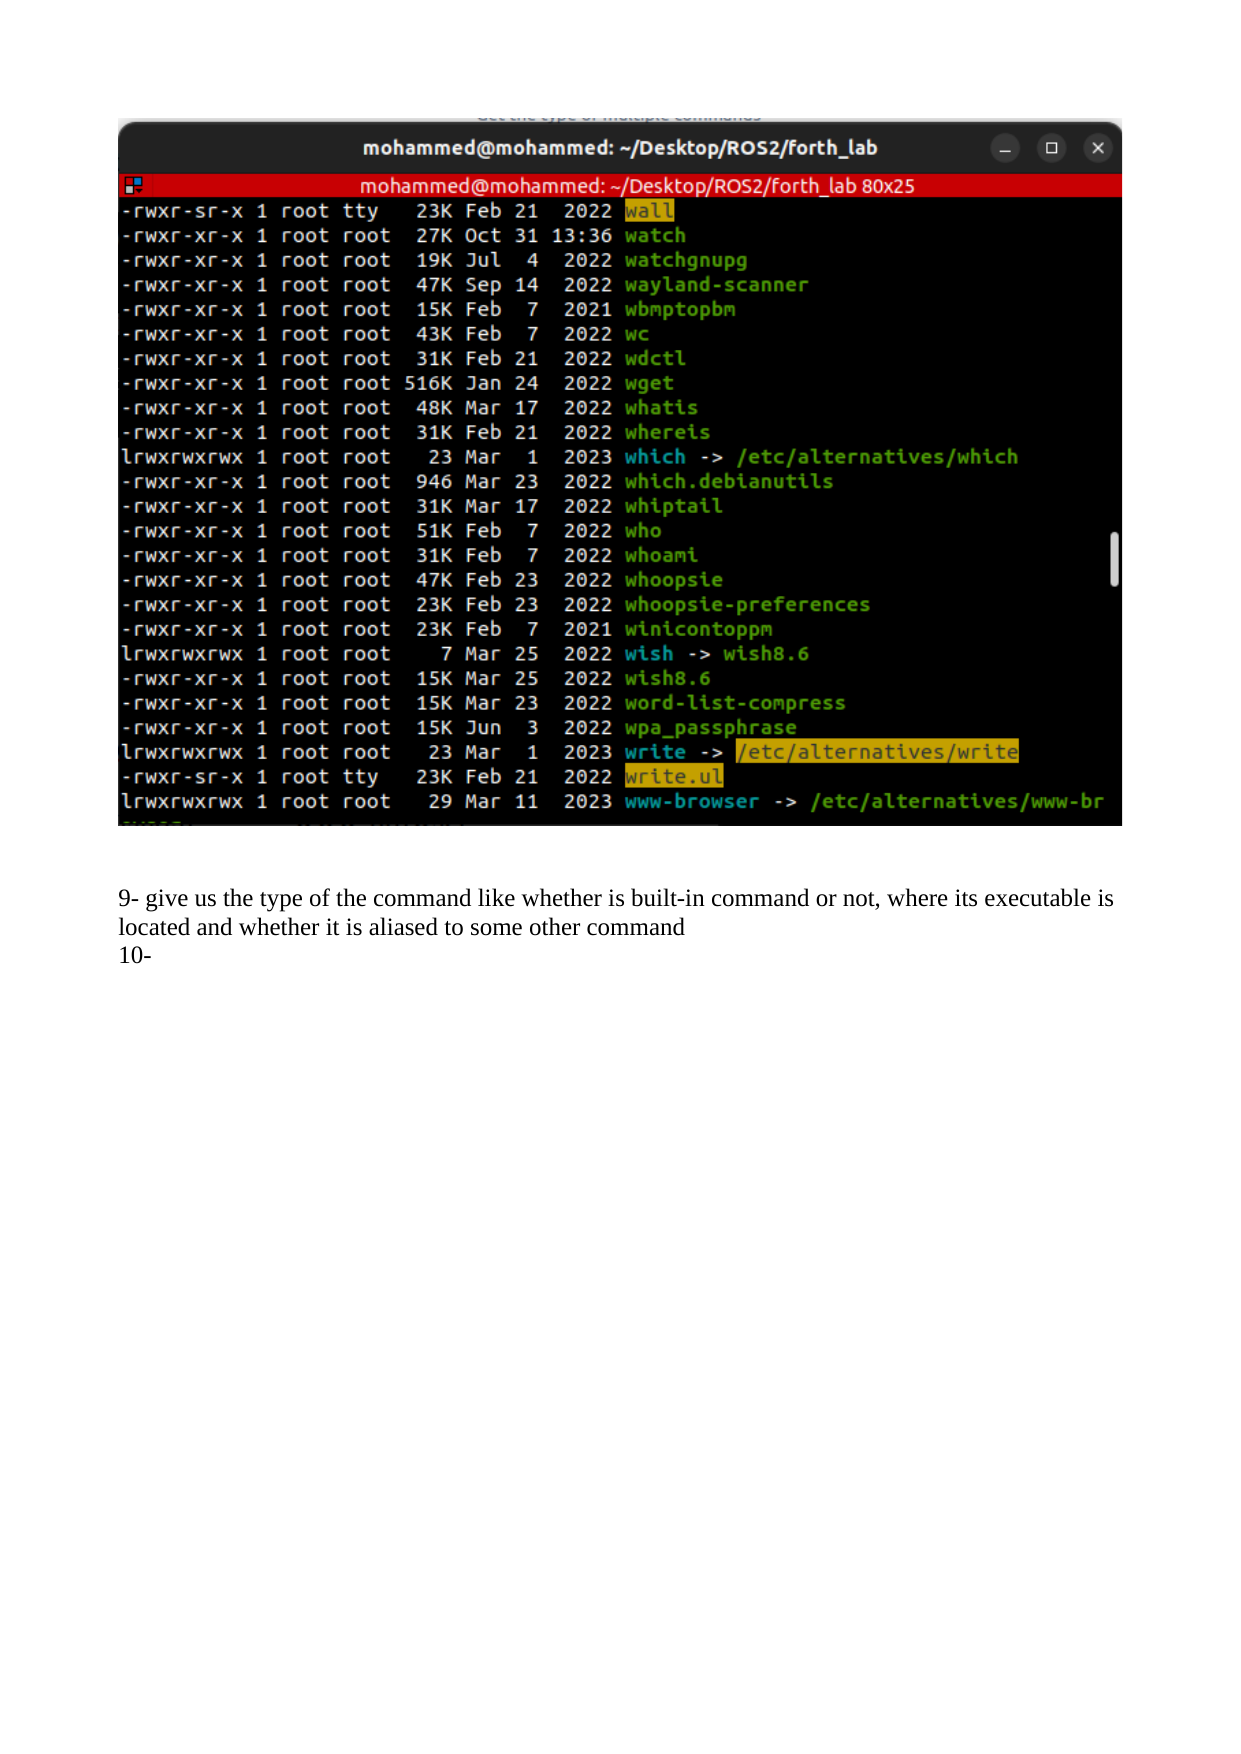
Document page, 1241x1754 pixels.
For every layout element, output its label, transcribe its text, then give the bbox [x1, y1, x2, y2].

text 9- give us the type of the command like whether is built-in command or not, where its executable is located and whether it is aliased to some other command [118, 854, 1122, 941]
text 10- [118, 941, 1122, 969]
picture [118, 118, 1123, 826]
